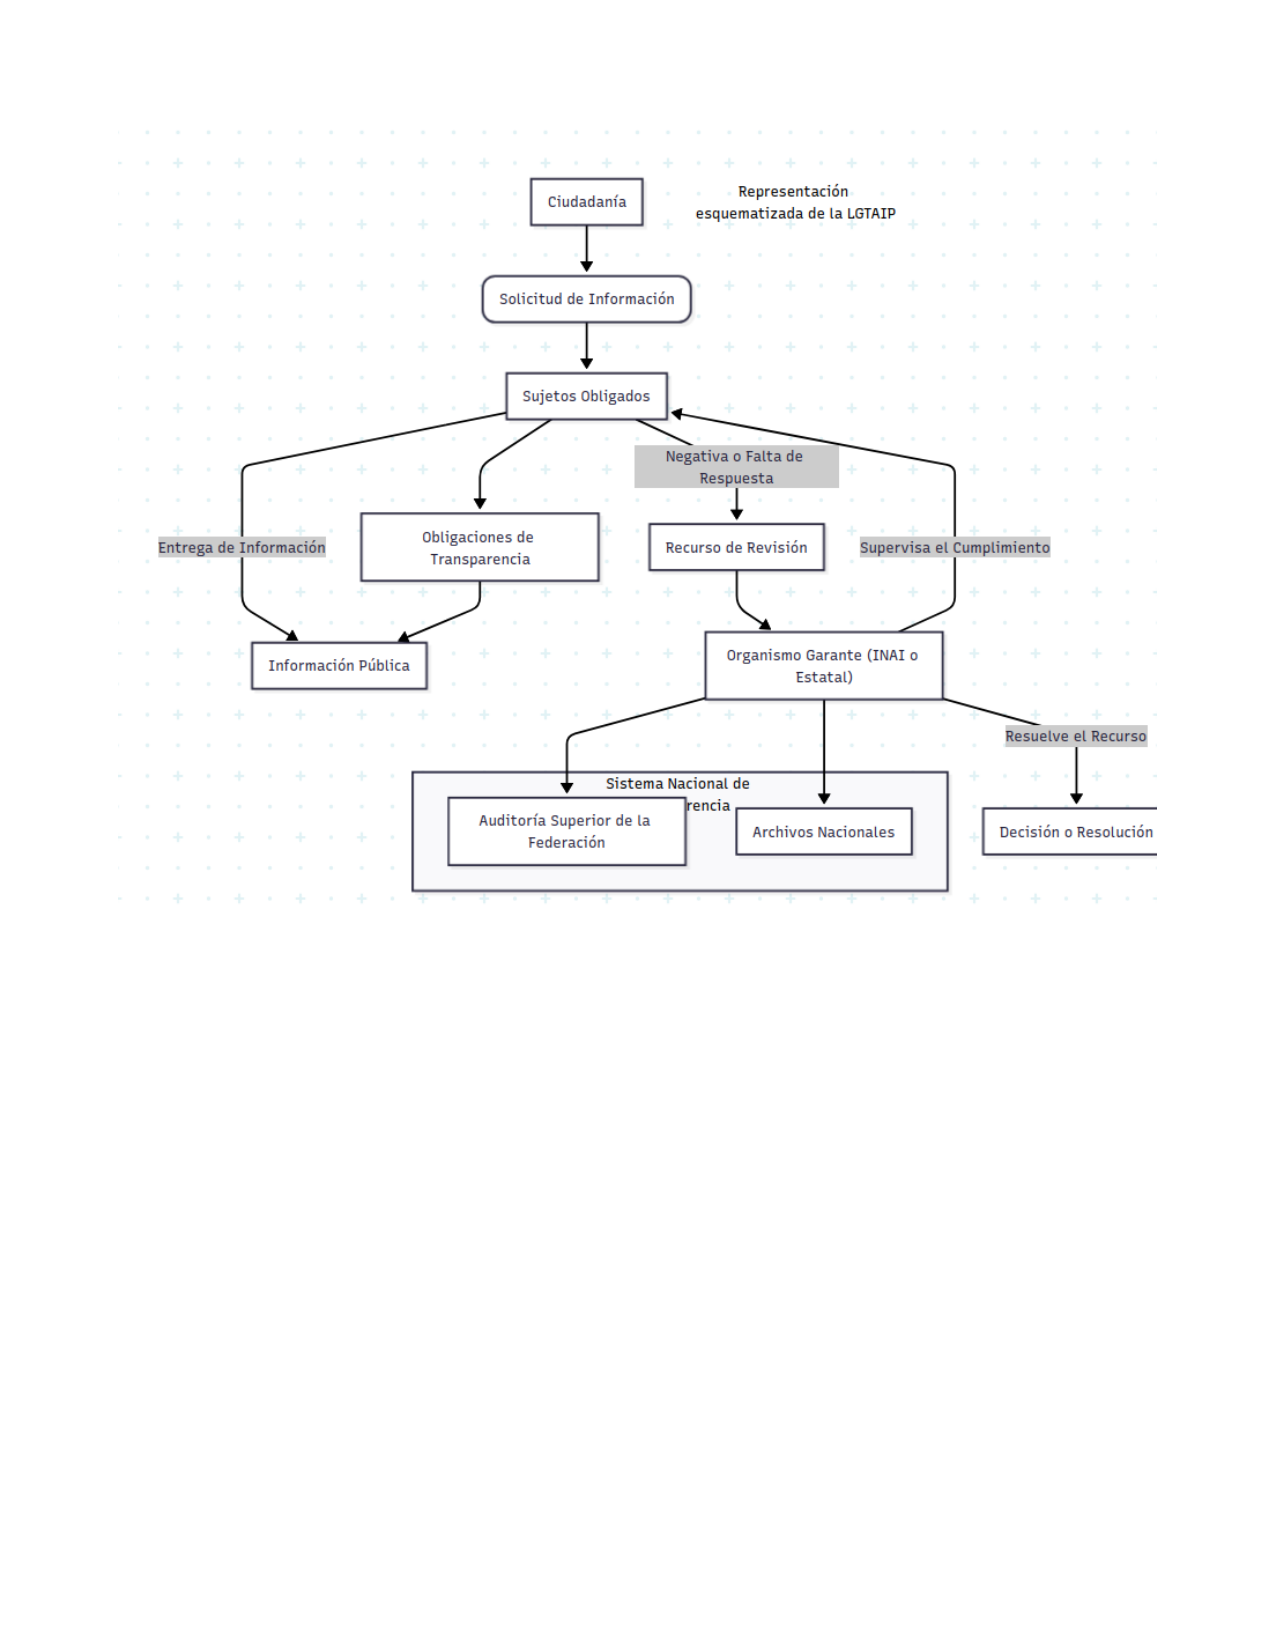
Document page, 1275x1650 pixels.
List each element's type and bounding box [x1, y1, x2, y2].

picture [118, 118, 1157, 916]
